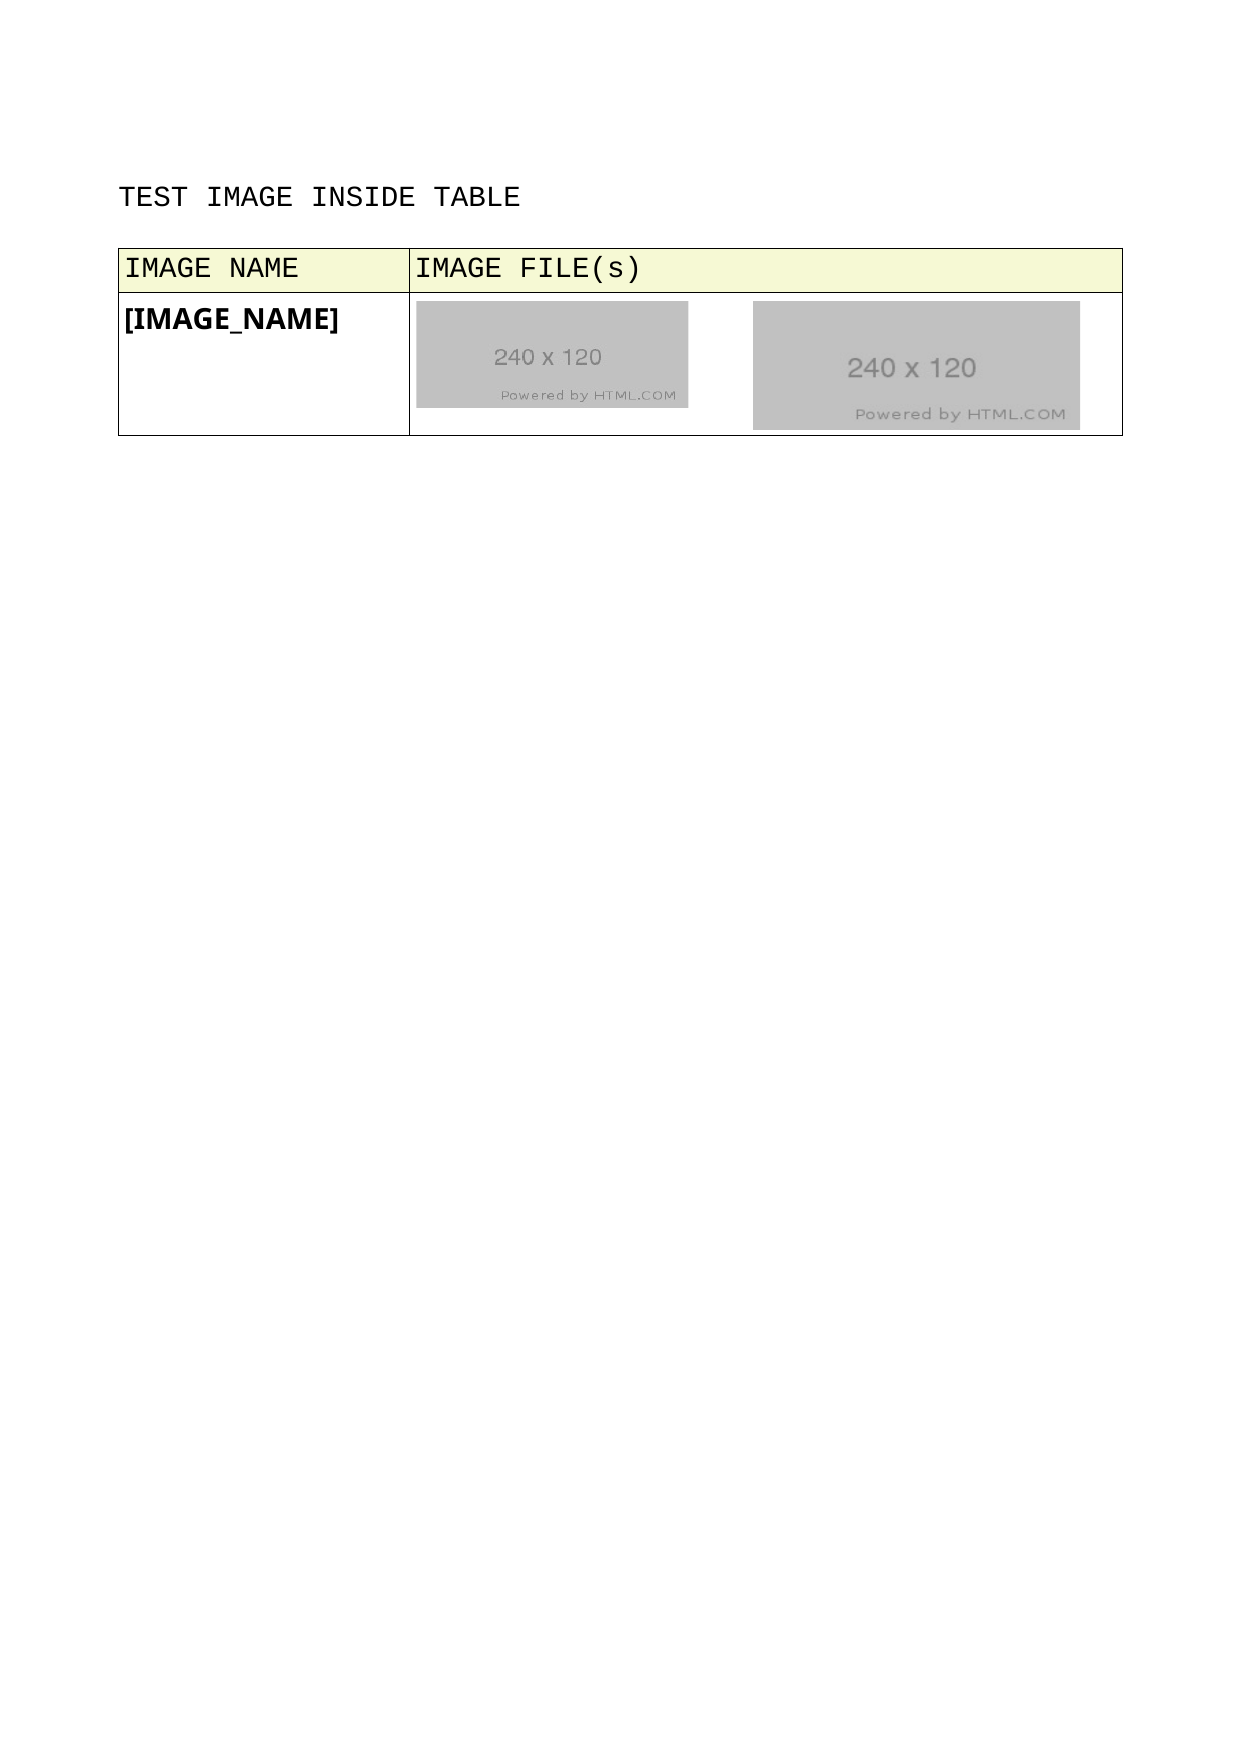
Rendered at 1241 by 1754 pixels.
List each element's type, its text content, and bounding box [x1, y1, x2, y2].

table_header IMAGE FILE(s) [410, 249, 1122, 292]
picture [416, 301, 689, 408]
table_cell [410, 430, 1122, 435]
table_cell [IMAGE_NAME] [119, 293, 409, 435]
text TEST IMAGE INSIDE TABLE [118, 182, 1122, 215]
table_header IMAGE NAME [119, 249, 409, 292]
picture [753, 301, 1081, 430]
table_cell [410, 293, 1122, 429]
